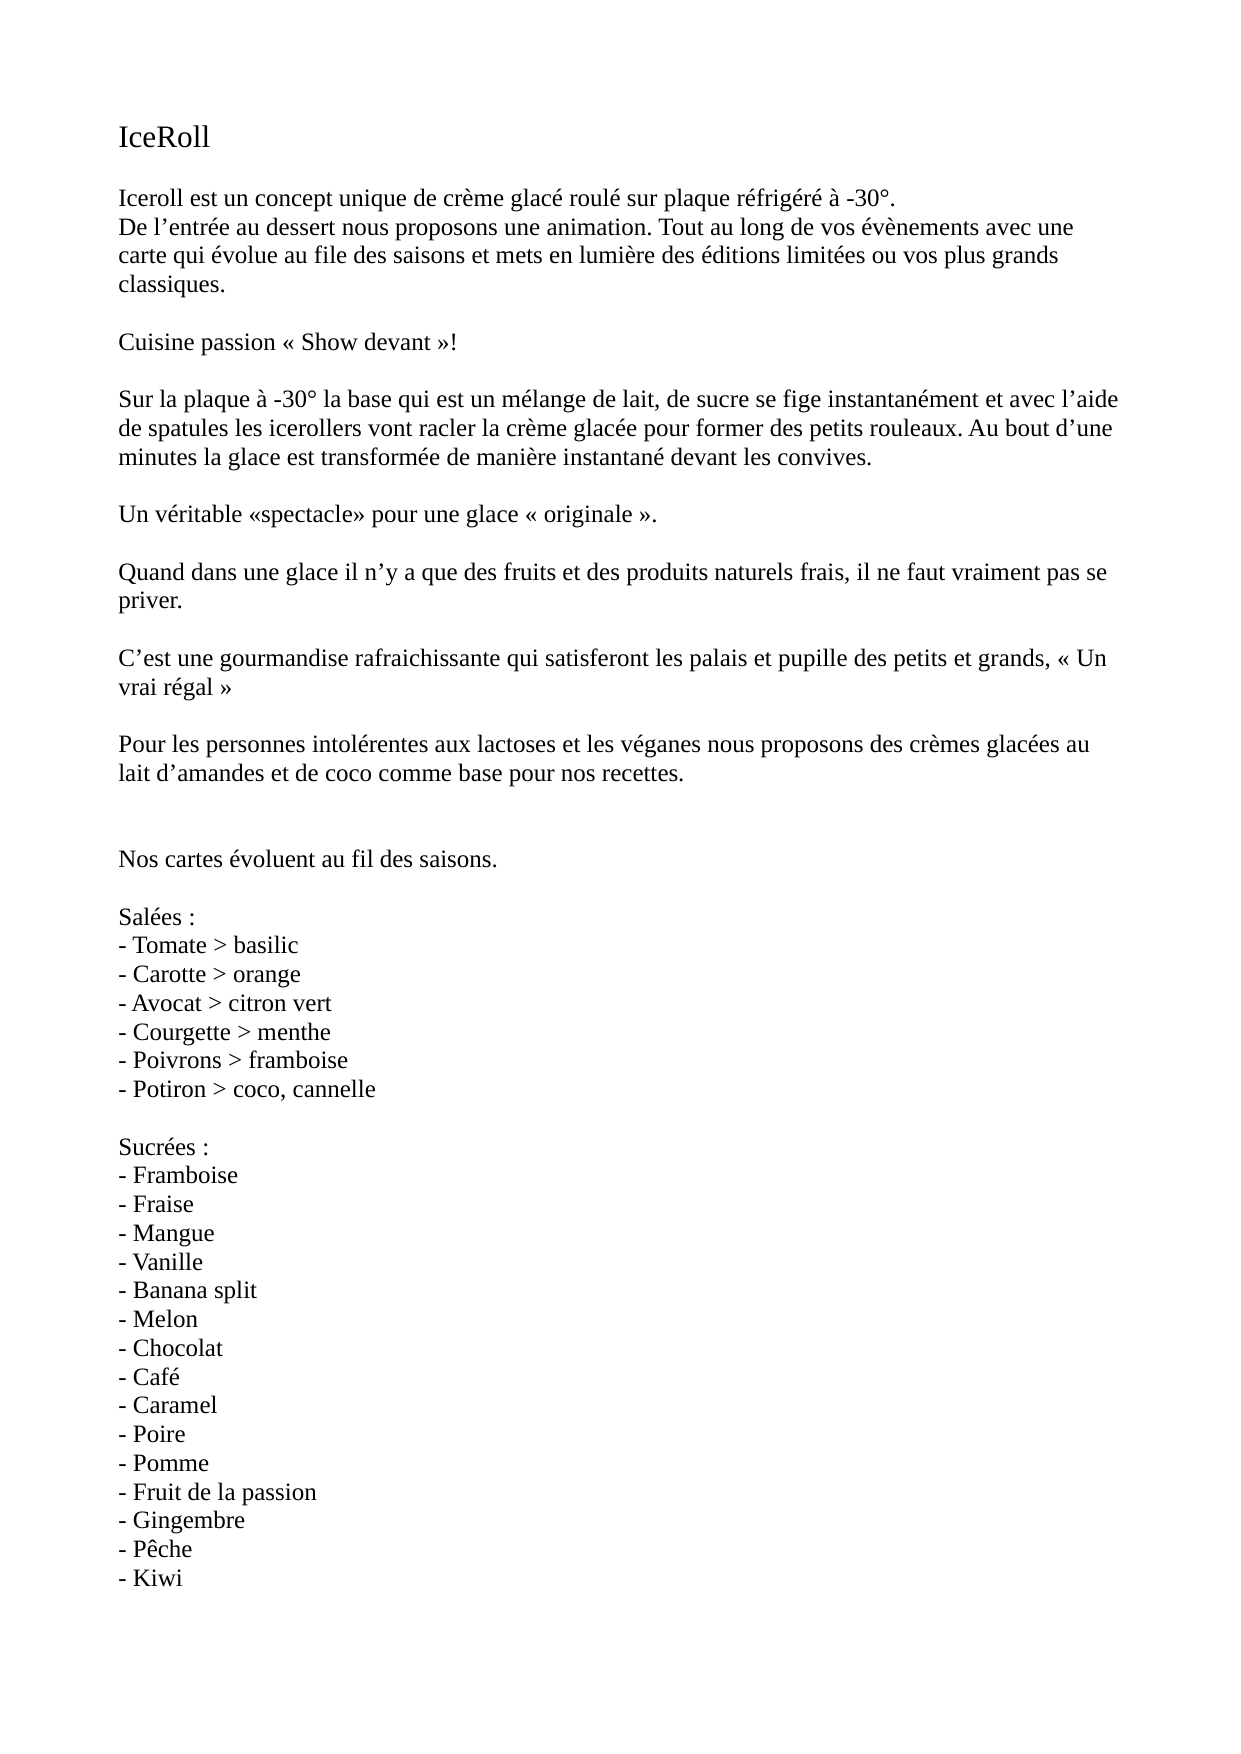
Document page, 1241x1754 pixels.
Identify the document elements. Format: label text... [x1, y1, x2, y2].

text - Courgette > menthe [118, 1017, 1122, 1045]
text - Fruit de la passion [118, 1477, 1122, 1505]
text Pour les personnes intolérentes aux lactoses et les véganes nous proposons des crèmes glacées au lait d’amandes et de coco comme base pour nos recettes. [118, 729, 1122, 787]
text - Avocat > citron vert [118, 988, 1122, 1017]
text - Pêche [118, 1534, 1122, 1563]
text - Kiwi [118, 1563, 1122, 1592]
text Un véritable «spectacle» pour une glace « originale ». [118, 499, 1122, 528]
text Nos cartes évoluent au fil des saisons. [118, 844, 1122, 873]
text - Potiron > coco, cannelle [118, 1074, 1122, 1103]
text Sucrées : [118, 1132, 1122, 1160]
text - Tomate > basilic [118, 930, 1122, 959]
text - Caramel [118, 1390, 1122, 1419]
text - Poire [118, 1419, 1122, 1448]
text - Mangue [118, 1218, 1122, 1247]
text - Fraise [118, 1189, 1122, 1218]
text - Banana split [118, 1275, 1122, 1304]
text Cuisine passion « Show devant »! [118, 327, 1122, 355]
text - Melon [118, 1304, 1122, 1333]
text - Pomme [118, 1448, 1122, 1477]
text IceRoll [118, 118, 1122, 154]
text - Poivrons > framboise [118, 1045, 1122, 1074]
text Sur la plaque à -30° la base qui est un mélange de lait, de sucre se fige instantanément et avec l’aide de spatules les icerollers vont racler la crème glacée pour former des petits rouleaux. Au bout d’une minutes la glace est transformée de manière instantané devant les convives. [118, 384, 1122, 470]
text Quand dans une glace il n’y a que des fruits et des produits naturels frais, il ne faut vraiment pas se priver. [118, 557, 1122, 614]
text - Chocolat [118, 1333, 1122, 1362]
text - Gingembre [118, 1505, 1122, 1534]
text Salées : [118, 902, 1122, 930]
text - Framboise [118, 1160, 1122, 1189]
text - Café [118, 1362, 1122, 1390]
text - Carotte > orange [118, 959, 1122, 988]
text C’est une gourmandise rafraichissante qui satisferont les palais et pupille des petits et grands, « Un vrai régal » [118, 643, 1122, 700]
text - Vanille [118, 1247, 1122, 1275]
text Iceroll est un concept unique de crème glacé roulé sur plaque réfrigéré à -30°. [118, 183, 1122, 212]
text De l’entrée au dessert nous proposons une animation. Tout au long de vos évènements avec une carte qui évolue au file des saisons et mets en lumière des éditions limitées ou vos plus grands classiques. [118, 212, 1122, 298]
